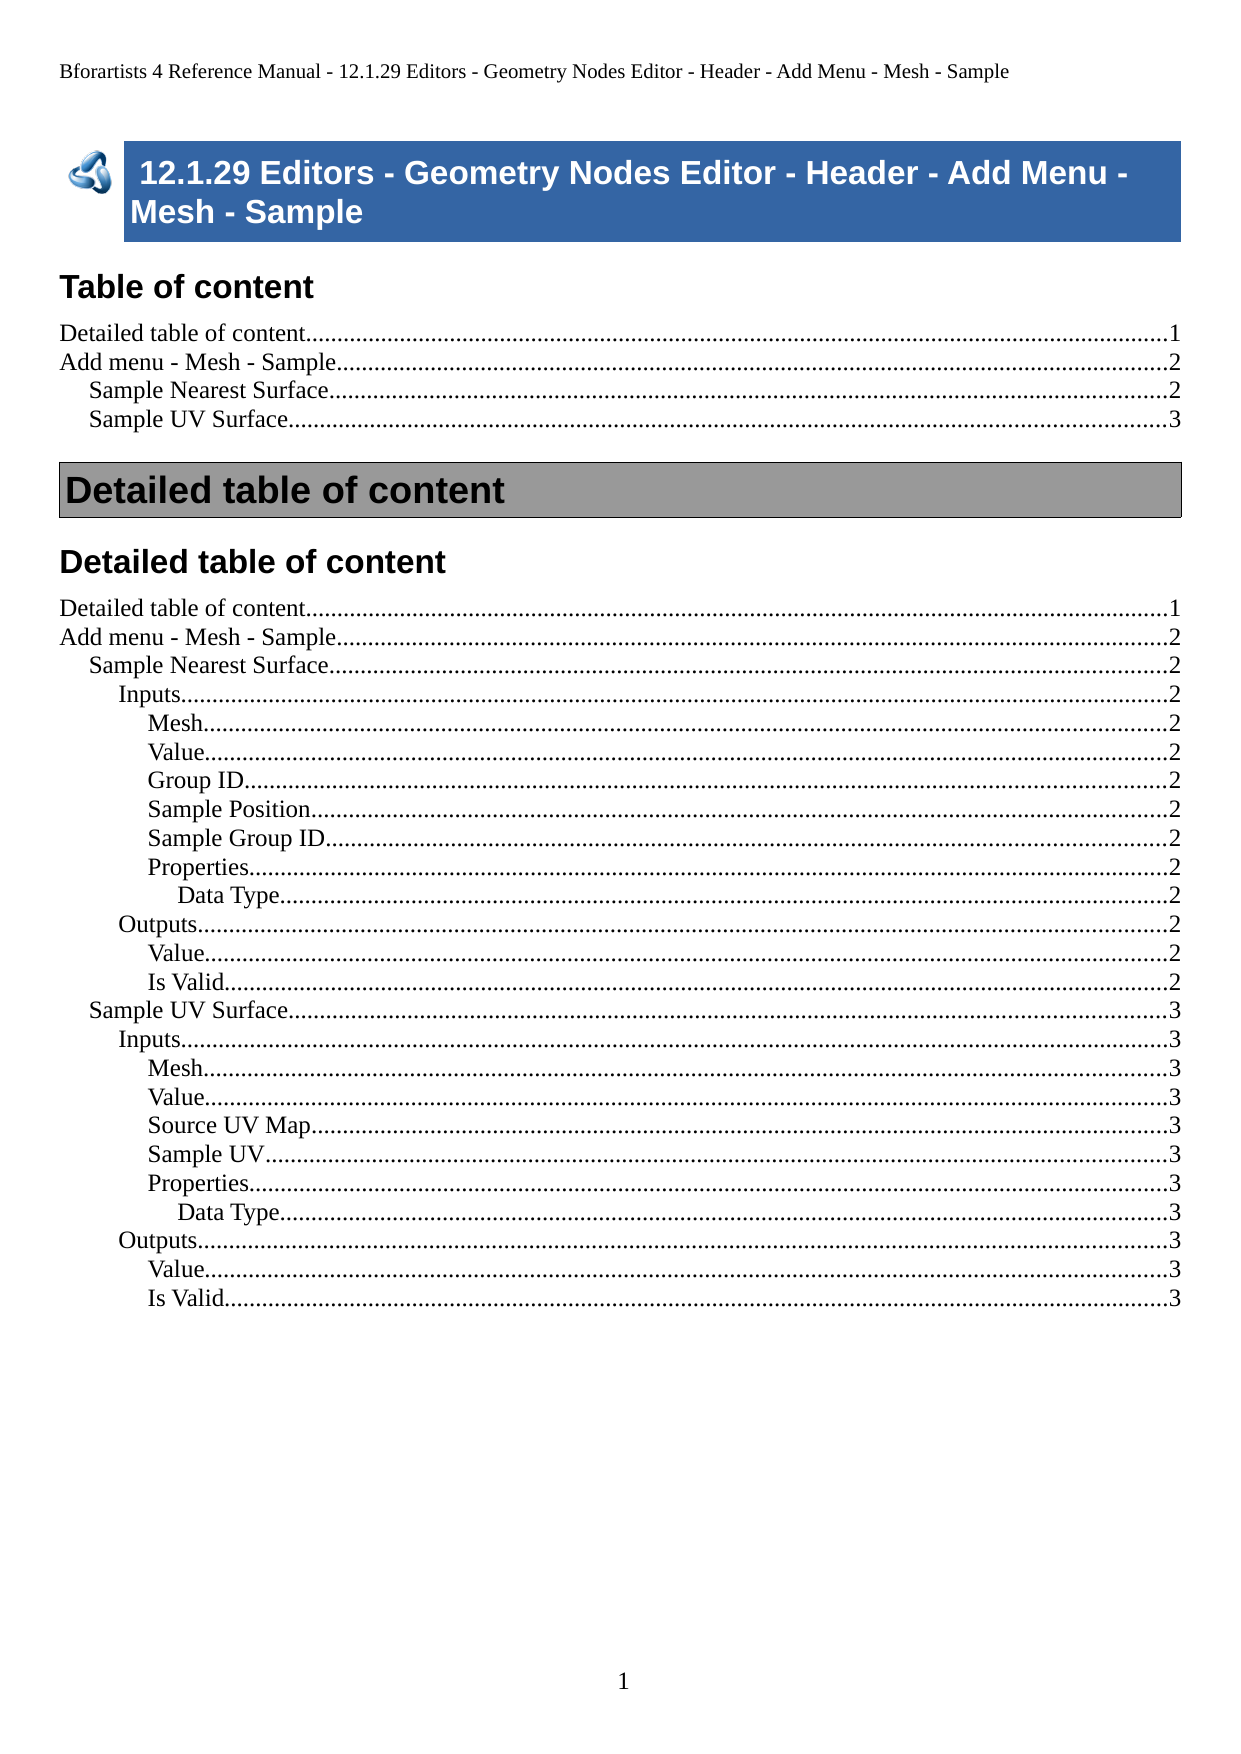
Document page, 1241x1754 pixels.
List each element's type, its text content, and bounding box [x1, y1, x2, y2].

table_header Detailed table of content [60, 463, 1181, 517]
table_header [59, 141, 124, 242]
text Is Valid 2 [147, 967, 1181, 995]
text Data Type 3 [177, 1197, 1181, 1225]
text Sample UV Surface 3 [88, 404, 1181, 433]
text Add menu - Mesh - Sample 2 [59, 622, 1181, 650]
text Inputs 2 [118, 679, 1181, 708]
text Outputs 3 [118, 1225, 1181, 1254]
text Value 2 [147, 737, 1181, 765]
text Properties 3 [147, 1168, 1181, 1197]
text Properties 2 [147, 852, 1181, 880]
picture [65, 147, 114, 197]
text Sample Group ID 2 [147, 823, 1181, 852]
text Sample UV Surface 3 [88, 995, 1181, 1024]
text Sample Nearest Surface 2 [88, 375, 1181, 404]
text Sample UV 3 [147, 1139, 1181, 1168]
text Inputs 3 [118, 1024, 1181, 1053]
text Detailed table of content 1 [59, 318, 1181, 347]
text Detailed table of content 1 [59, 593, 1181, 622]
text Add menu - Mesh - Sample 2 [59, 347, 1181, 375]
table_header 12.1.29 Editors - Geometry Nodes Editor - Header - Add Menu - Mesh - Sample [124, 141, 1181, 242]
text Mesh 2 [147, 708, 1181, 737]
text Mesh 3 [147, 1053, 1181, 1082]
text Value 2 [147, 938, 1181, 967]
subtitle Detailed table of content [59, 542, 1181, 580]
subtitle Table of content [59, 267, 1181, 305]
text Source UV Map 3 [147, 1110, 1181, 1139]
text Sample Nearest Surface 2 [88, 650, 1181, 679]
text Is Valid 3 [147, 1283, 1181, 1312]
text Outputs 2 [118, 909, 1181, 938]
text Value 3 [147, 1254, 1181, 1283]
text Data Type 2 [177, 880, 1181, 909]
text Sample Position 2 [147, 794, 1181, 823]
text Value 3 [147, 1082, 1181, 1110]
text Group ID 2 [147, 765, 1181, 794]
